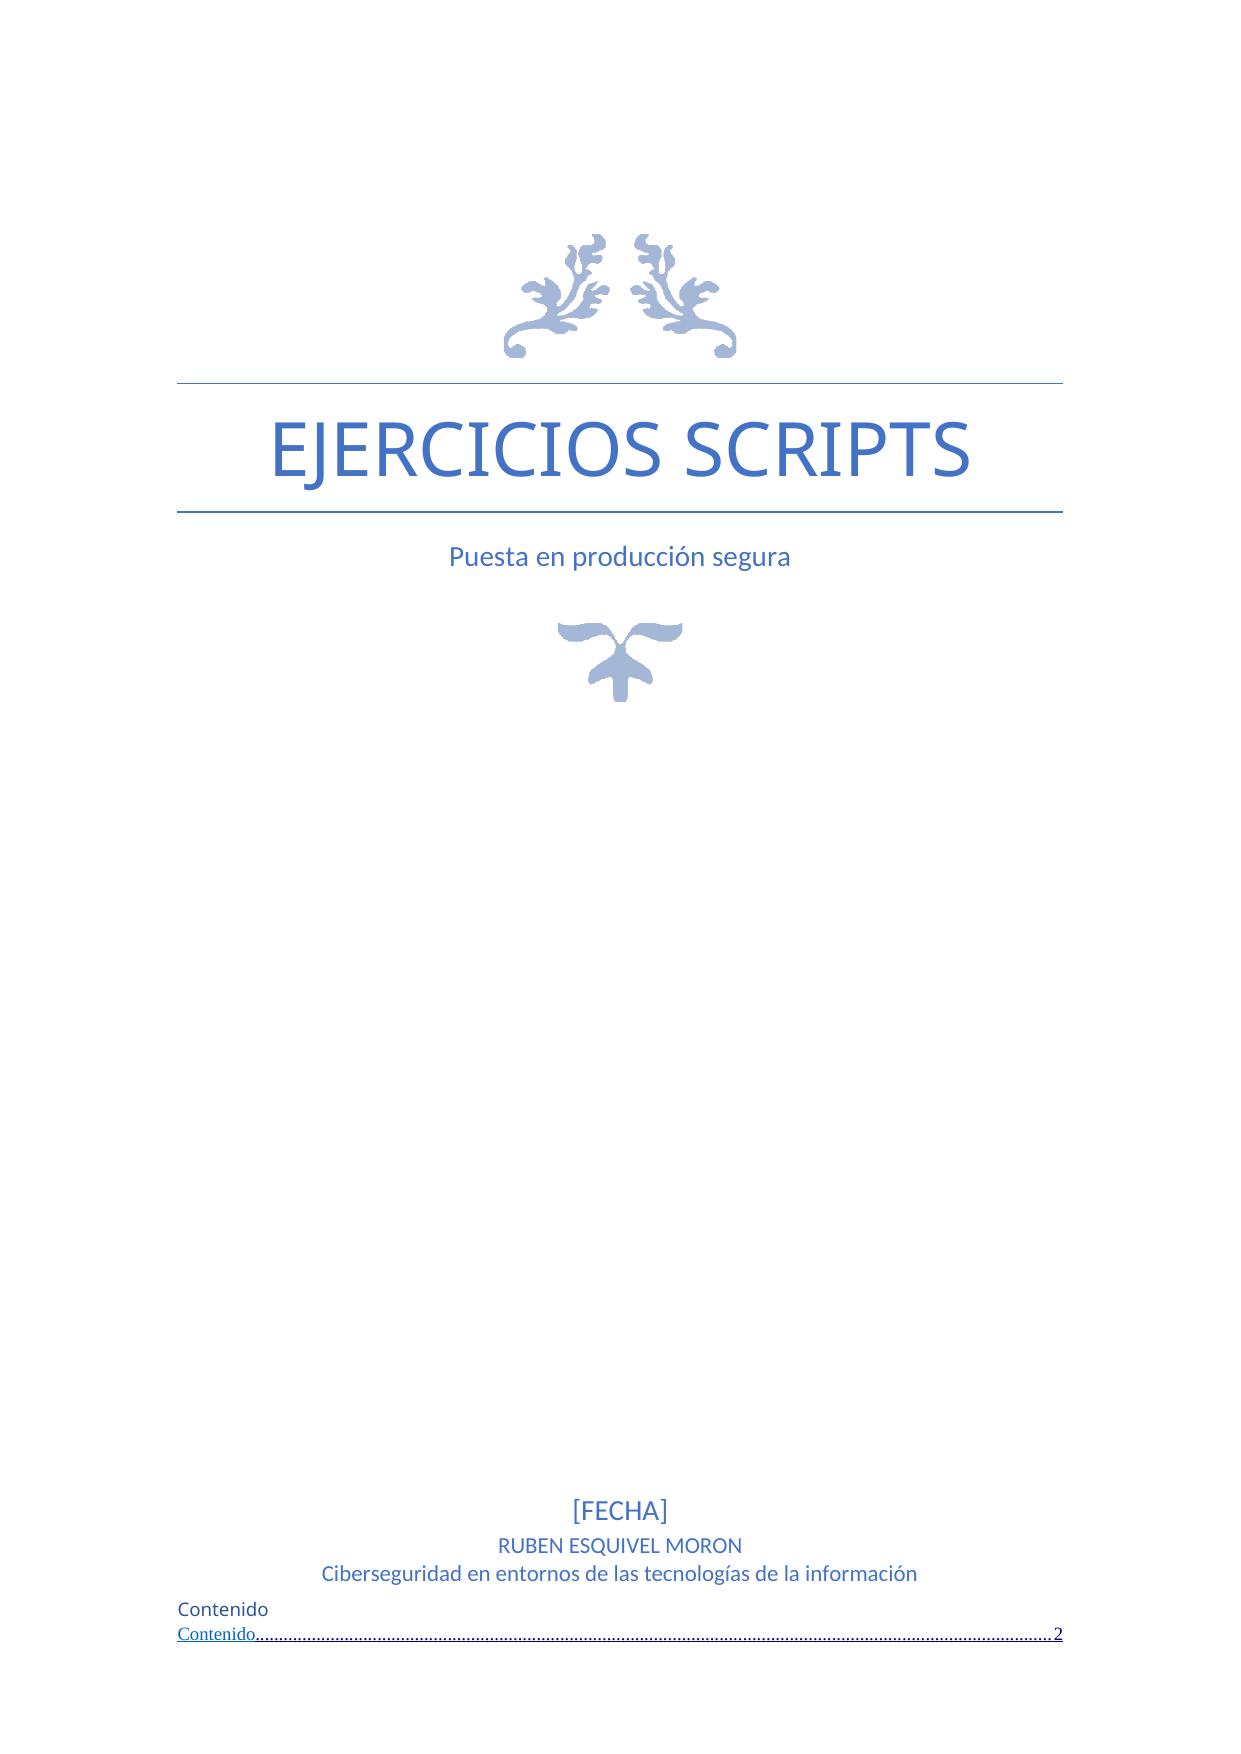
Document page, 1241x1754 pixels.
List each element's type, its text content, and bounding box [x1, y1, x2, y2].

text Ruben esquivel moron [148, 1532, 1093, 1559]
subtitle Contenido [177, 1596, 1063, 1622]
text Ejercicios Scripts [177, 384, 1063, 511]
text Ciberseguridad en entornos de las tecnologías de la información [148, 1559, 1093, 1588]
text [Fecha] [148, 1492, 1093, 1527]
text Puesta en producción segura [177, 538, 1063, 573]
text Contenido 2 [177, 1622, 1063, 1641]
